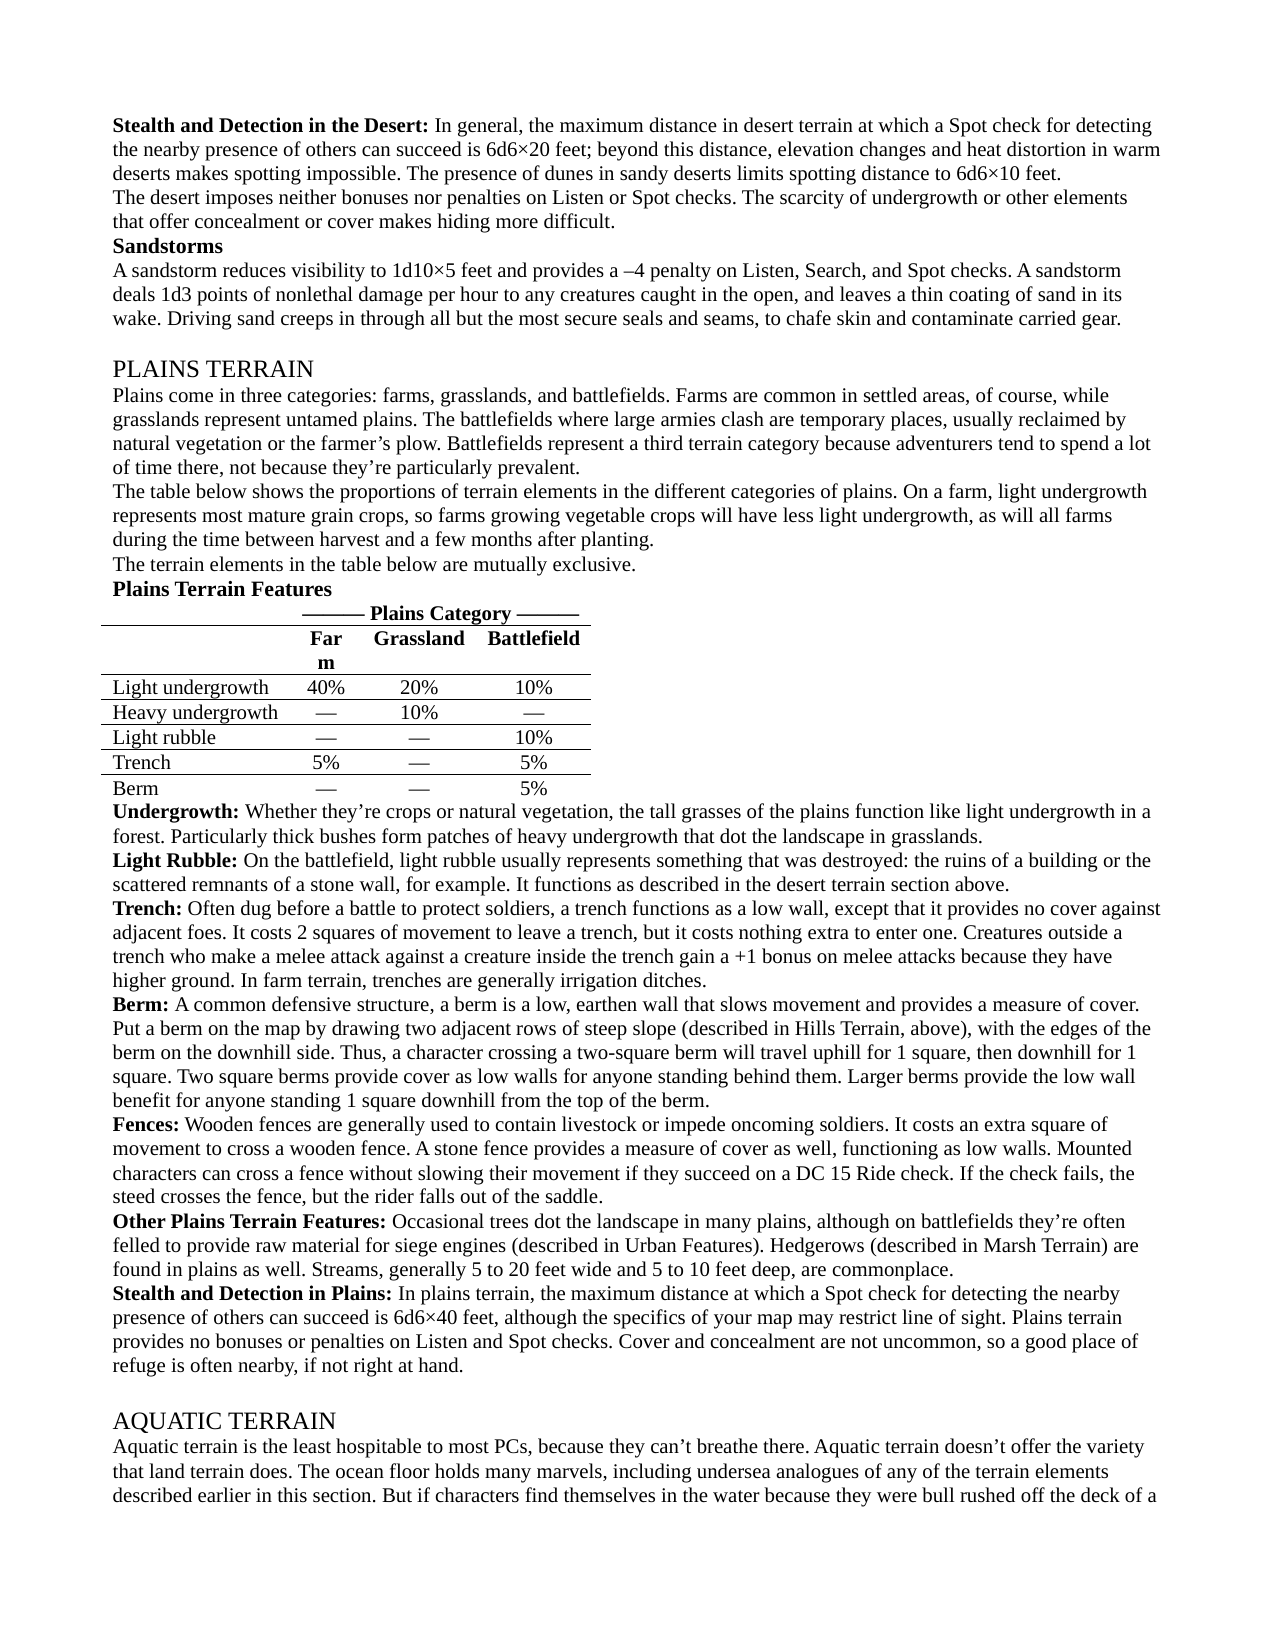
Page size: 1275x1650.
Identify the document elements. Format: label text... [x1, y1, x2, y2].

text AQUATIC TERRAIN [112, 1406, 1162, 1434]
text Plains Terrain Features [112, 576, 1162, 601]
table_cell — [362, 750, 476, 774]
text Light Rubble: On the battlefield, light rubble usually represents something that was destroyed: the ruins of a building or the scattered remnants of a stone wall, for example. It functions as described in the desert terrain section above. [112, 848, 1162, 896]
text The table below shows the proportions of terrain elements in the different categories of plains. On a farm, light undergrowth represents most mature grain crops, so farms growing vegetable crops will have less light undergrowth, as will all farms during the time between harvest and a few months after planting. [112, 479, 1162, 551]
table_cell — [362, 775, 476, 799]
table_cell 5% [476, 775, 591, 799]
table_cell 5% [476, 750, 591, 774]
table_cell 10% [476, 725, 591, 749]
text The terrain elements in the table below are mutually exclusive. [112, 551, 1162, 576]
table_cell — [290, 725, 362, 749]
table_cell [101, 626, 290, 674]
subtitle Sandstorms [112, 233, 1162, 258]
text Trench: Often dug before a battle to protect soldiers, a trench functions as a low wall, except that it provides no cover against adjacent foes. It costs 2 squares of movement to leave a trench, but it costs nothing extra to enter one. Creatures outside a trench who make a melee attack against a creature inside the trench gain a +1 bonus on melee attacks because they have higher ground. In farm terrain, trenches are generally irrigation ditches. [112, 896, 1162, 992]
table_cell Trench [101, 750, 290, 774]
table_cell — [290, 700, 362, 724]
table_cell — [290, 775, 362, 799]
table_cell Battlefield [476, 626, 591, 674]
table_cell Farm [290, 626, 362, 674]
table_cell — [476, 700, 591, 724]
table_header [101, 601, 290, 625]
table_cell 10% [362, 700, 476, 724]
table_cell Grassland [362, 626, 476, 674]
table_cell Light rubble [101, 725, 290, 749]
table_cell Light undergrowth [101, 675, 290, 699]
text A sandstorm reduces visibility to 1d10×5 feet and provides a –4 penalty on Listen, Search, and Spot checks. A sandstorm deals 1d3 points of nonlethal damage per hour to any creatures caught in the open, and leaves a thin coating of sand in its wake. Driving sand creeps in through all but the most secure seals and seams, to chafe skin and contaminate carried gear. [112, 258, 1162, 330]
table_cell 5% [290, 750, 362, 774]
text The desert imposes neither bonuses nor penalties on Listen or Spot checks. The scarcity of undergrowth or other elements that offer concealment or cover makes hiding more difficult. [112, 185, 1162, 233]
text Stealth and Detection in Plains: In plains terrain, the maximum distance at which a Spot check for detecting the nearby presence of others can succeed is 6d6×40 feet, although the specifics of your map may restrict line of sight. Plains terrain provides no bonuses or penalties on Listen and Spot checks. Cover and concealment are not uncommon, so a good place of refuge is often nearby, if not right at hand. [112, 1281, 1162, 1377]
text Fences: Wooden fences are generally used to contain livestock or impede oncoming soldiers. It costs an extra square of movement to cross a wooden fence. A stone fence provides a measure of cover as well, functioning as low walls. Mounted characters can cross a fence without slowing their movement if they succeed on a DC 15 Ride check. If the check fails, the steed crosses the fence, but the rider falls out of the saddle. [112, 1112, 1162, 1208]
table_cell 20% [362, 675, 476, 699]
text Other Plains Terrain Features: Occasional trees dot the landscape in many plains, although on battlefields they’re often felled to provide raw material for siege engines (described in Urban Features). Hedgerows (described in Marsh Terrain) are found in plains as well. Streams, generally 5 to 20 feet wide and 5 to 10 feet deep, are commonplace. [112, 1208, 1162, 1281]
table_cell Heavy undergrowth [101, 700, 290, 724]
text Undergrowth: Whether they’re crops or natural vegetation, the tall grasses of the plains function like light undergrowth in a forest. Particularly thick bushes form patches of heavy undergrowth that dot the landscape in grasslands. [112, 799, 1162, 848]
text Berm: A common defensive structure, a berm is a low, earthen wall that slows movement and provides a measure of cover. Put a berm on the map by drawing two adjacent rows of steep slope (described in Hills Terrain, above), with the edges of the berm on the downhill side. Thus, a character crossing a two-square berm will travel uphill for 1 square, then downhill for 1 square. Two square berms provide cover as low walls for anyone standing behind them. Larger berms provide the low wall benefit for anyone standing 1 square downhill from the top of the berm. [112, 992, 1162, 1112]
table_header ——— Plains Category ——— [290, 601, 591, 625]
table_cell 40% [290, 675, 362, 699]
table_cell Berm [101, 775, 290, 799]
text Stealth and Detection in the Desert: In general, the maximum distance in desert terrain at which a Spot check for detecting the nearby presence of others can succeed is 6d6×20 feet; beyond this distance, elevation changes and heat distortion in warm deserts makes spotting impossible. The presence of dunes in sandy deserts limits spotting distance to 6d6×10 feet. [112, 112, 1162, 185]
text Plains come in three categories: farms, grasslands, and battlefields. Farms are common in settled areas, of course, while grasslands represent untamed plains. The battlefields where large armies clash are temporary places, usually reclaimed by natural vegetation or the farmer’s plow. Battlefields represent a third terrain category because adventurers tend to spend a lot of time there, not because they’re particularly prevalent. [112, 383, 1162, 479]
table_cell — [362, 725, 476, 749]
text PLAINS TERRAIN [112, 354, 1162, 383]
table_cell 10% [476, 675, 591, 699]
text Aquatic terrain is the least hospitable to most PCs, because they can’t breathe there. Aquatic terrain doesn’t offer the variety that land terrain does. The ocean floor holds many marvels, including undersea analogues of any of the terrain elements described earlier in this section. But if characters find themselves in the water because they were bull rushed off the deck of a [112, 1434, 1162, 1507]
